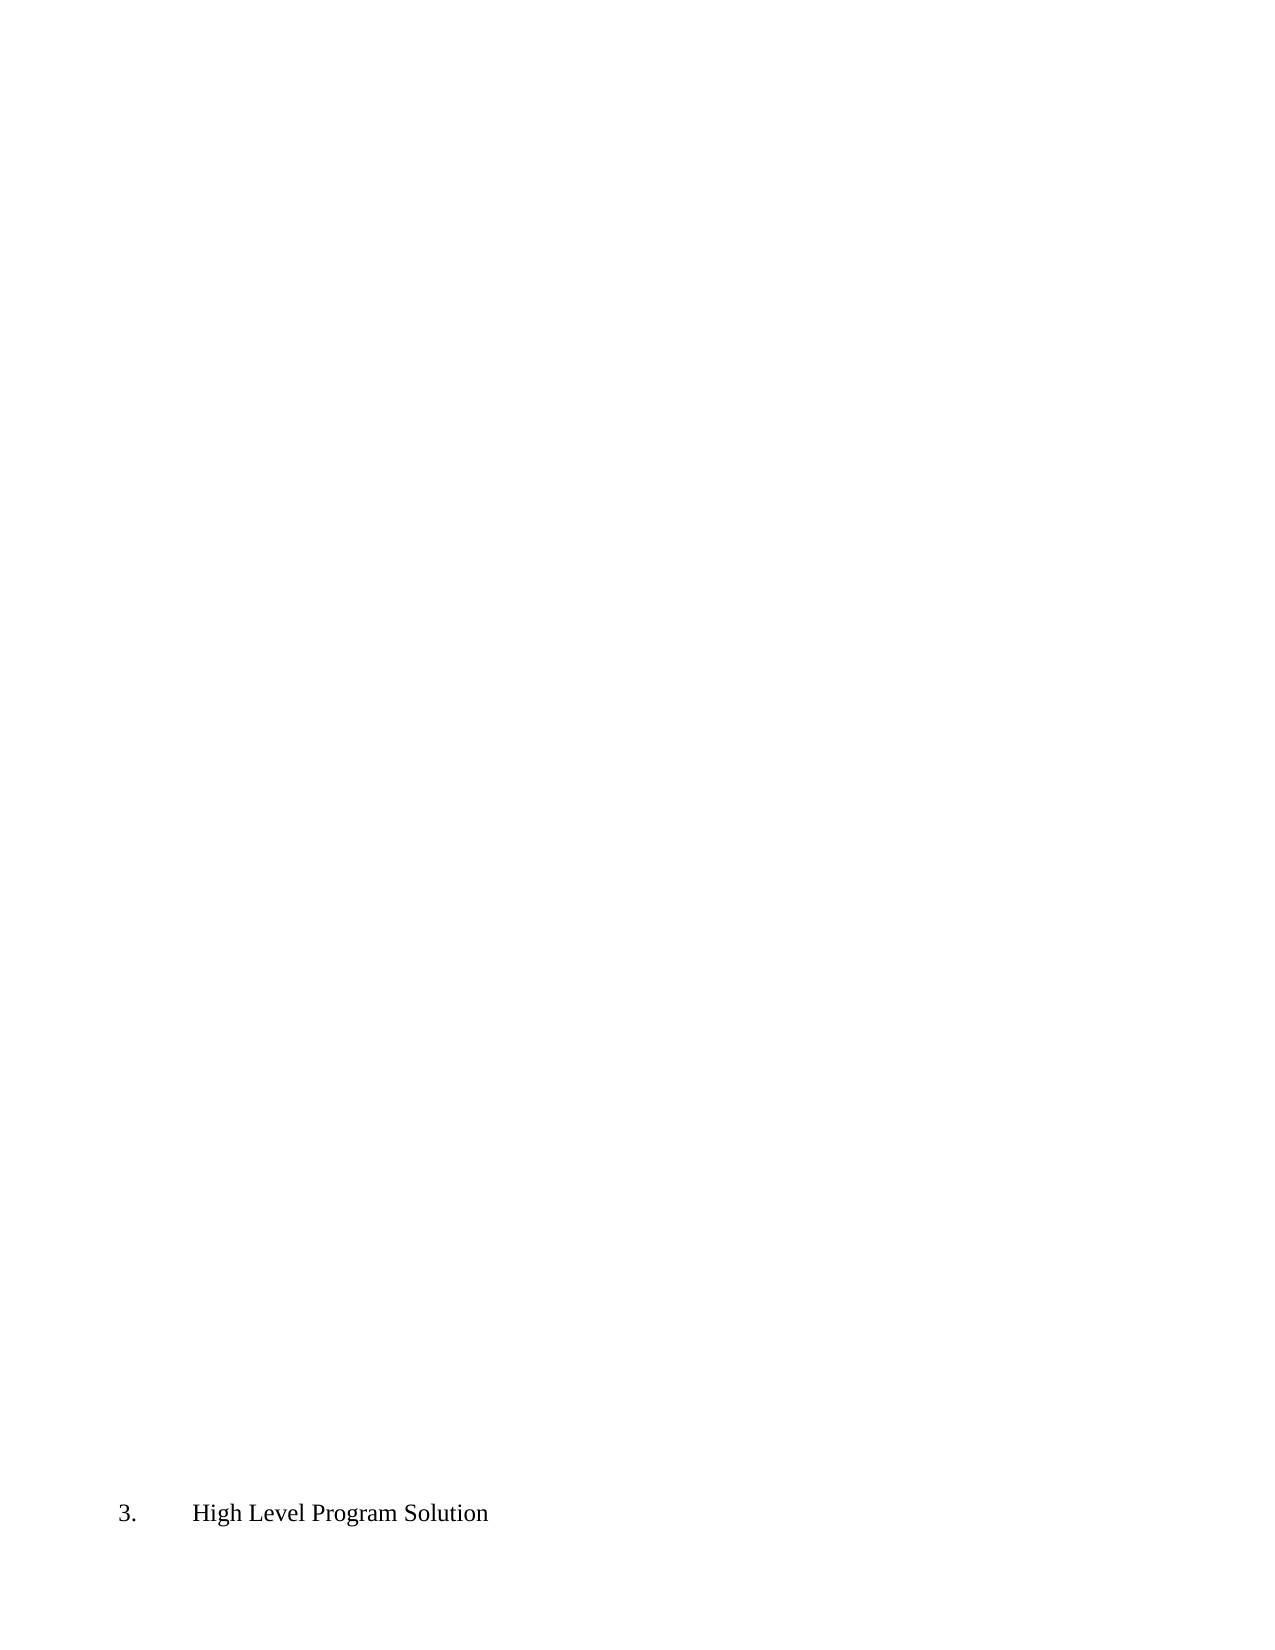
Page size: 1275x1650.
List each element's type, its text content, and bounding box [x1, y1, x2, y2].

text 3. High Level Program Solution [118, 1498, 1157, 1527]
